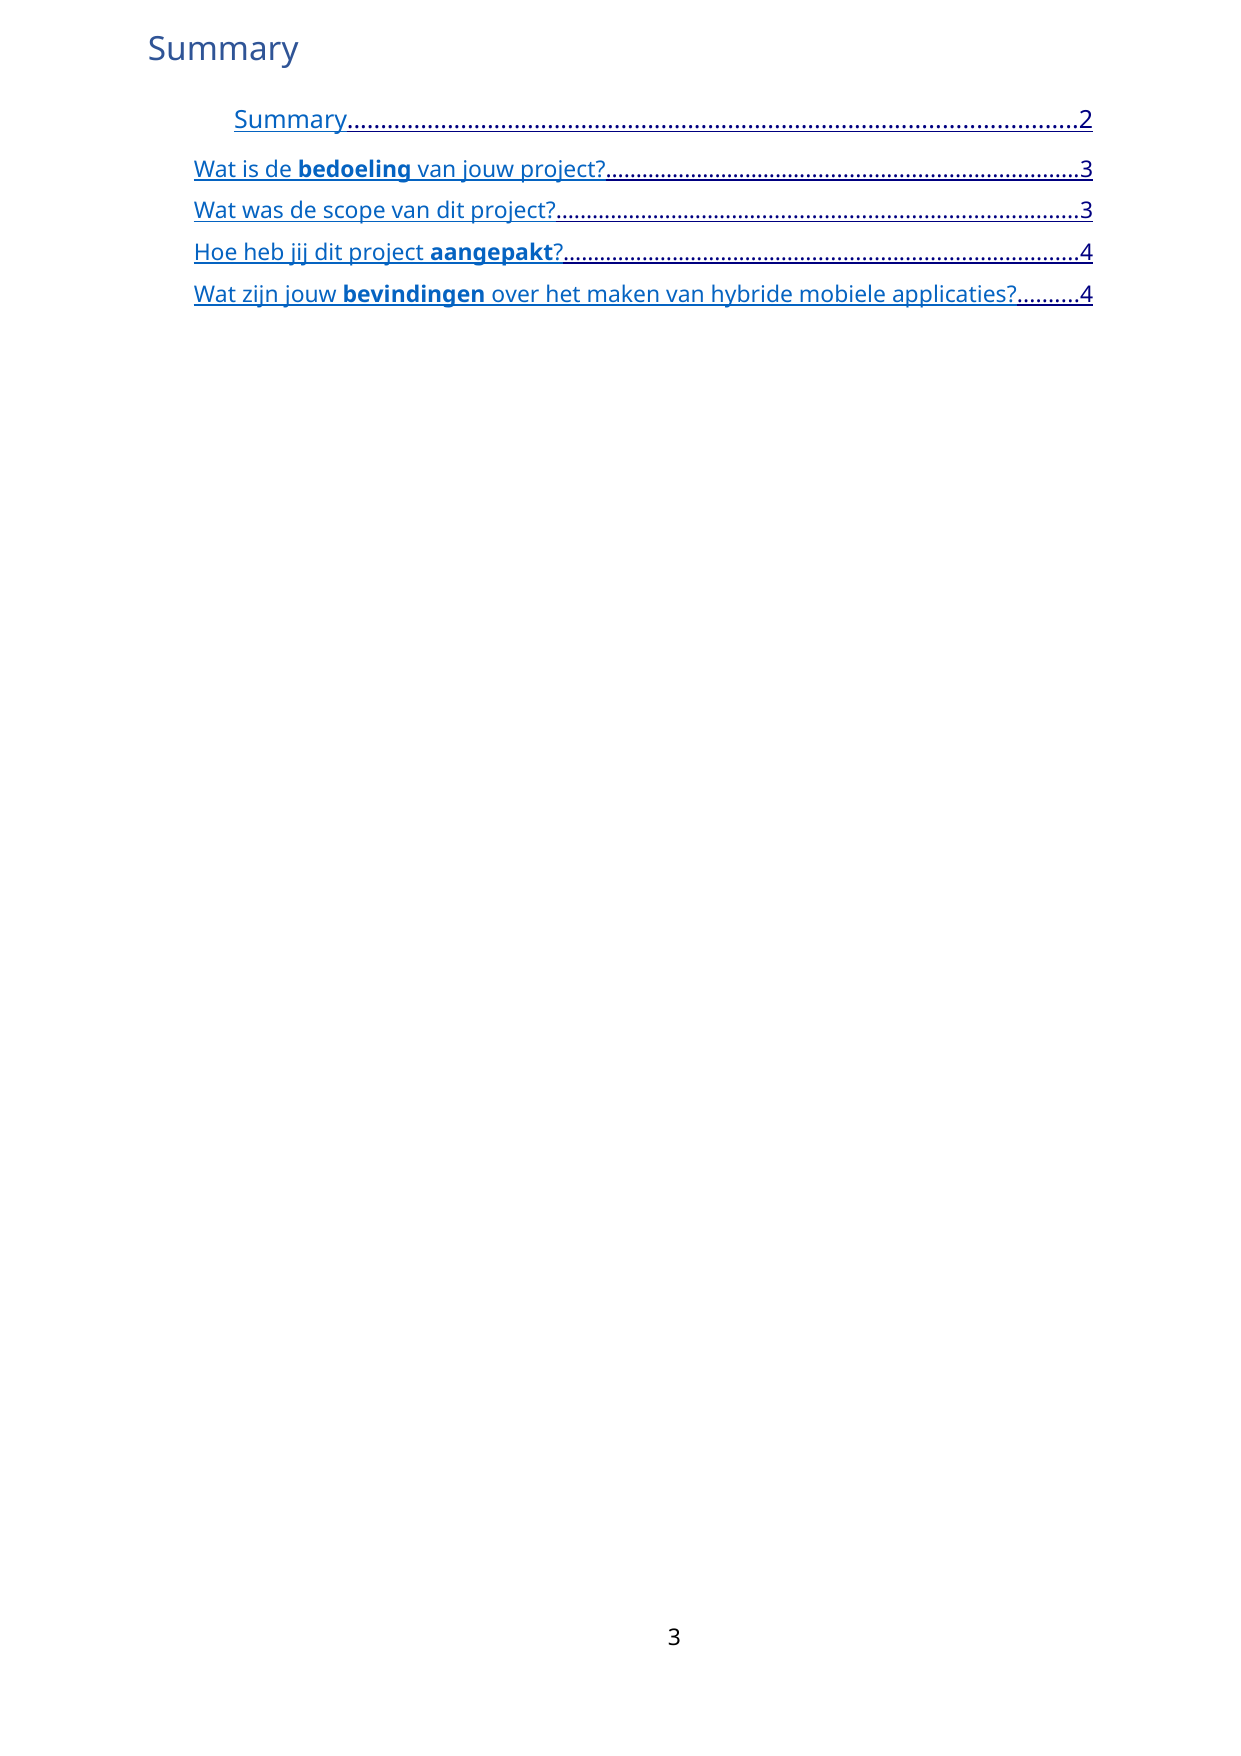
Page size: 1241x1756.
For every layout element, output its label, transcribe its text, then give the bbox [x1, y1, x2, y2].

text [193, 305, 1093, 309]
text Wat was de scope van dit project? 3 [193, 194, 1093, 221]
text [193, 263, 1093, 267]
text Wat zijn jouw bevindingen over het maken van hybride mobiele applicaties? 4 [193, 277, 1093, 304]
text Summary 2 [234, 102, 1093, 131]
subtitle Summary [148, 25, 1093, 70]
text Wat is de bedoeling van jouw project? 3 [193, 152, 1093, 179]
text Hoe heb jij dit project aangepakt? 4 [193, 236, 1093, 262]
text [193, 180, 1093, 184]
text [234, 132, 1093, 136]
